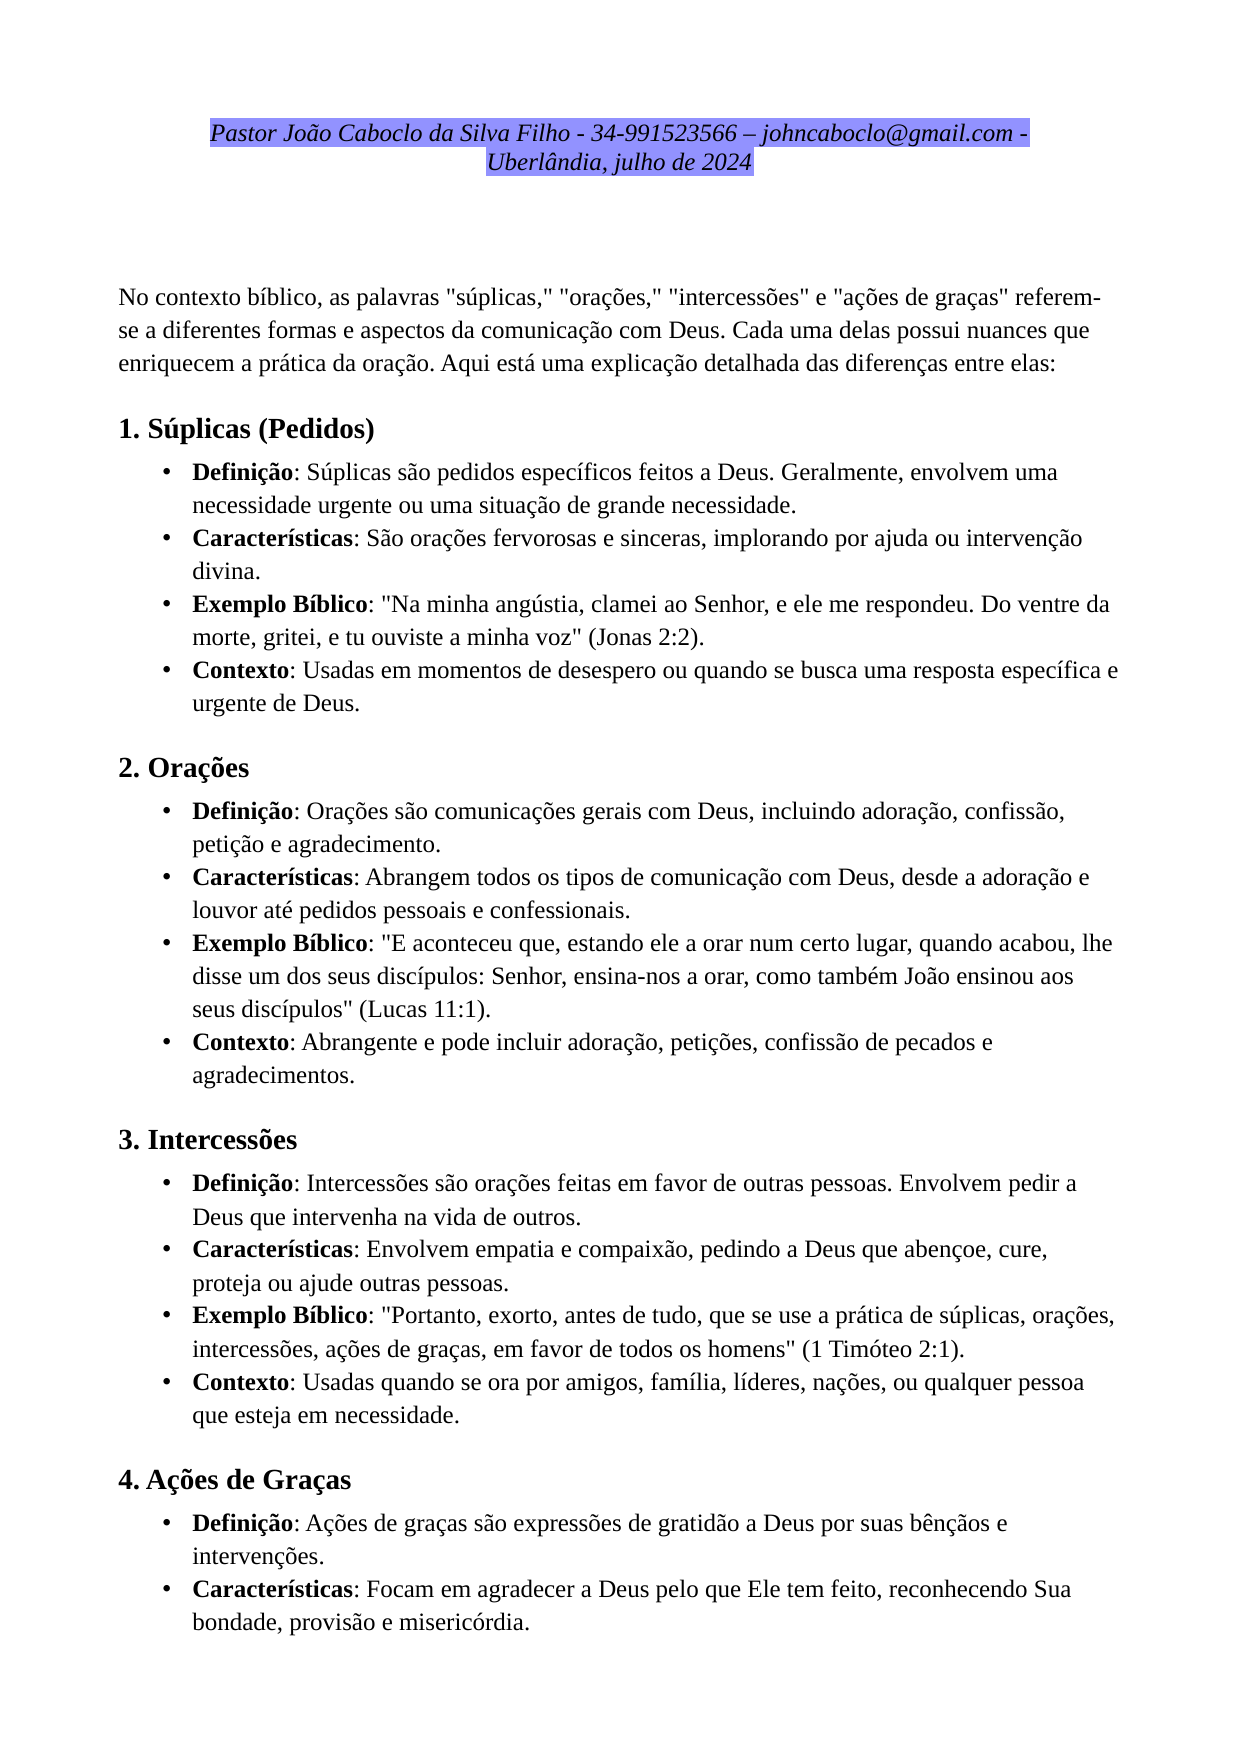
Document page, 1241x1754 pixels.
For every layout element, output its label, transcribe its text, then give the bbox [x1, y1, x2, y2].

subtitle 1. Súplicas (Pedidos) [118, 411, 1122, 444]
list Características: Focam em agradecer a Deus pelo que Ele tem feito, reconhecendo Sua bondade, provisão e misericórdia. [162, 1574, 1122, 1636]
list Exemplo Bíblico: "Na minha angústia, clamei ao Senhor, e ele me respondeu. Do ventre da morte, gritei, e tu ouviste a minha voz" (Jonas 2:2). [162, 589, 1122, 651]
list Características: São orações fervorosas e sinceras, implorando por ajuda ou intervenção divina. [162, 523, 1122, 584]
list Contexto: Usadas em momentos de desespero ou quando se busca uma resposta específica e urgente de Deus. [162, 655, 1122, 717]
list Definição: Orações são comunicações gerais com Deus, incluindo adoração, confissão, petição e agradecimento. [162, 796, 1122, 858]
subtitle 3. Intercessões [118, 1122, 1122, 1156]
text No contexto bíblico, as palavras "súplicas," "orações," "intercessões" e "ações de graças" referem-se a diferentes formas e aspectos da comunicação com Deus. Cada uma delas possui nuances que enriquecem a prática da oração. Aqui está uma explicação detalhada das diferenças entre elas: [118, 282, 1122, 377]
list Características: Envolvem empatia e compaixão, pedindo a Deus que abençoe, cure, proteja ou ajude outras pessoas. [162, 1234, 1122, 1296]
list Definição: Ações de graças são expressões de gratidão a Deus por suas bênçãos e intervenções. [162, 1508, 1122, 1570]
list Definição: Súplicas são pedidos específicos feitos a Deus. Geralmente, envolvem uma necessidade urgente ou uma situação de grande necessidade. [162, 457, 1122, 518]
list Características: Abrangem todos os tipos de comunicação com Deus, desde a adoração e louvor até pedidos pessoais e confessionais. [162, 862, 1122, 924]
list Exemplo Bíblico: "Portanto, exorto, antes de tudo, que se use a prática de súplicas, orações, intercessões, ações de graças, em favor de todos os homens" (1 Timóteo 2:1). [162, 1301, 1122, 1362]
list Definição: Intercessões são orações feitas em favor de outras pessoas. Envolvem pedir a Deus que intervenha na vida de outros. [162, 1168, 1122, 1230]
subtitle 4. Ações de Graças [118, 1462, 1122, 1495]
list Contexto: Abrangente e pode incluir adoração, petições, confissão de pecados e agradecimentos. [162, 1027, 1122, 1089]
list Contexto: Usadas quando se ora por amigos, família, líderes, nações, ou qualquer pessoa que esteja em necessidade. [162, 1367, 1122, 1428]
list Exemplo Bíblico: "E aconteceu que, estando ele a orar num certo lugar, quando acabou, lhe disse um dos seus discípulos: Senhor, ensina-nos a orar, como também João ensinou aos seus discípulos" (Lucas 11:1). [162, 928, 1122, 1023]
subtitle 2. Orações [118, 750, 1122, 784]
